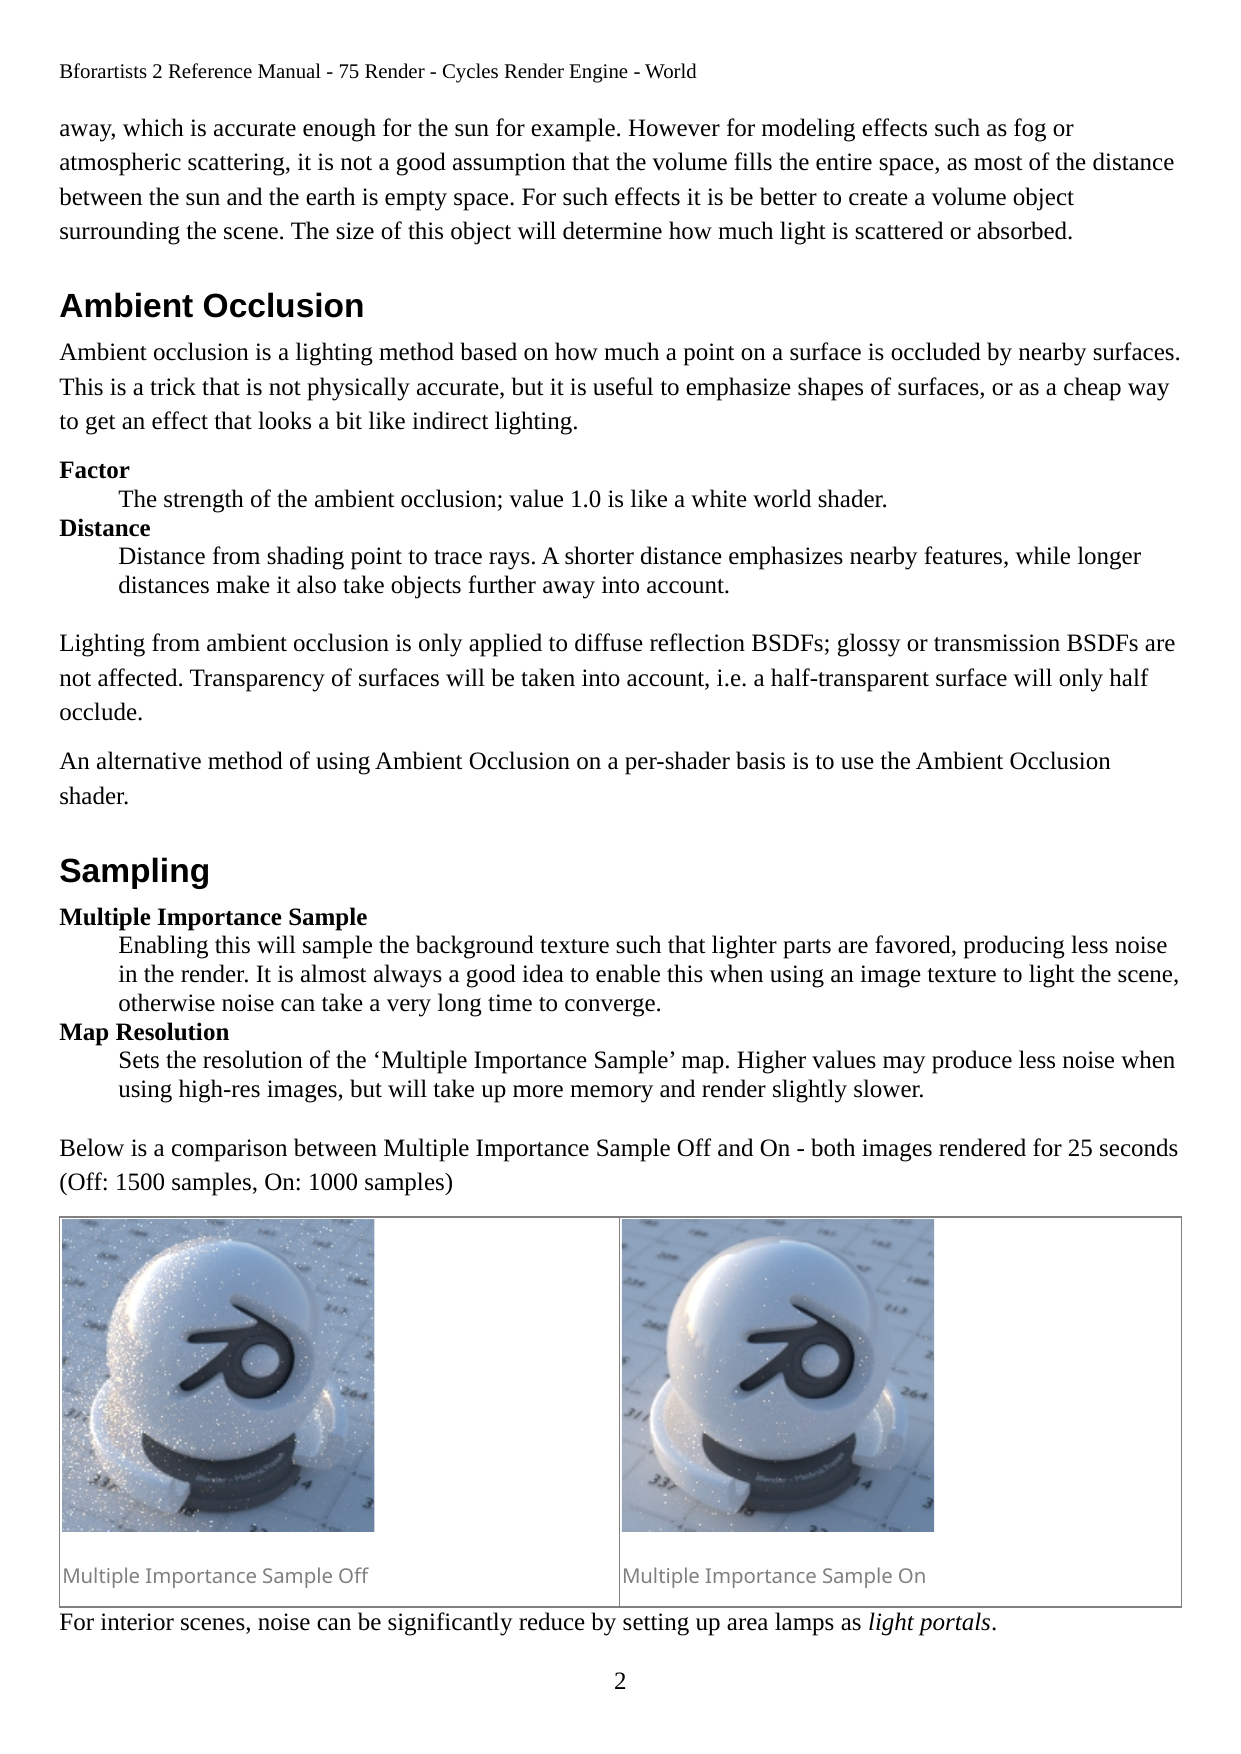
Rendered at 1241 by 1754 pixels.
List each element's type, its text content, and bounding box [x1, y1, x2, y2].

picture [621, 1219, 935, 1532]
subtitle Distance [59, 513, 1181, 541]
list Distance from shading point to trace rays. A shorter distance emphasizes nearby features, while longer distances make it also take objects further away into account. [118, 541, 1181, 599]
subtitle Sampling [59, 851, 1181, 889]
subtitle Ambient Occlusion [59, 286, 1181, 324]
text Ambient occlusion is a lighting method based on how much a point on a surface is occluded by nearby surfaces. This is a trick that is not physically accurate, but it is useful to emphasize shapes of surfaces, or as a cheap way to get an effect that looks a bit like indirect lighting. [59, 337, 1181, 435]
subtitle Factor [59, 455, 1181, 484]
text away, which is accurate enough for the sun for example. However for modeling effects such as fog or atmospheric scattering, it is not a good assumption that the volume fills the entire space, as most of the distance between the sun and the earth is empty space. For such effects it is be better to create a volume object surrounding the scene. The size of this object will determine how much light is scattered or absorbed. [59, 113, 1181, 245]
table_header Multiple Importance Sample On [620, 1218, 1181, 1606]
table_header Multiple Importance Sample Off [60, 1218, 619, 1606]
subtitle Multiple Importance Sample [59, 902, 1181, 931]
text Below is a comparison between Multiple Importance Sample Off and On - both images rendered for 25 seconds (Off: 1500 samples, On: 1000 samples) [59, 1133, 1181, 1196]
text Lighting from ambient occlusion is only applied to diffuse reflection BSDFs; glossy or transmission BSDFs are not affected. Transparency of surfaces will be taken into account, i.e. a half-transparent surface will only half occlude. [59, 628, 1181, 726]
text An alternative method of using Ambient Occlusion on a per-shader basis is to use the Ambient Occlusion shader. [59, 746, 1181, 809]
subtitle Map Resolution [59, 1017, 1181, 1046]
list The strength of the ambient occlusion; value 1.0 is like a white world shader. [118, 484, 1181, 513]
text For interior scenes, noise can be significantly reduce by setting up area lamps as light portals. [59, 1608, 1181, 1636]
picture [62, 1219, 375, 1532]
list Enabling this will sample the background texture such that lighter parts are favored, producing less noise in the render. It is almost always a good idea to enable this when using an image texture to light the scene, otherwise noise can take a very long time to converge. [118, 931, 1181, 1017]
list Sets the resolution of the ‘Multiple Importance Sample’ map. Higher values may produce less noise when using high-res images, but will take up more memory and render slightly slower. [118, 1046, 1181, 1103]
